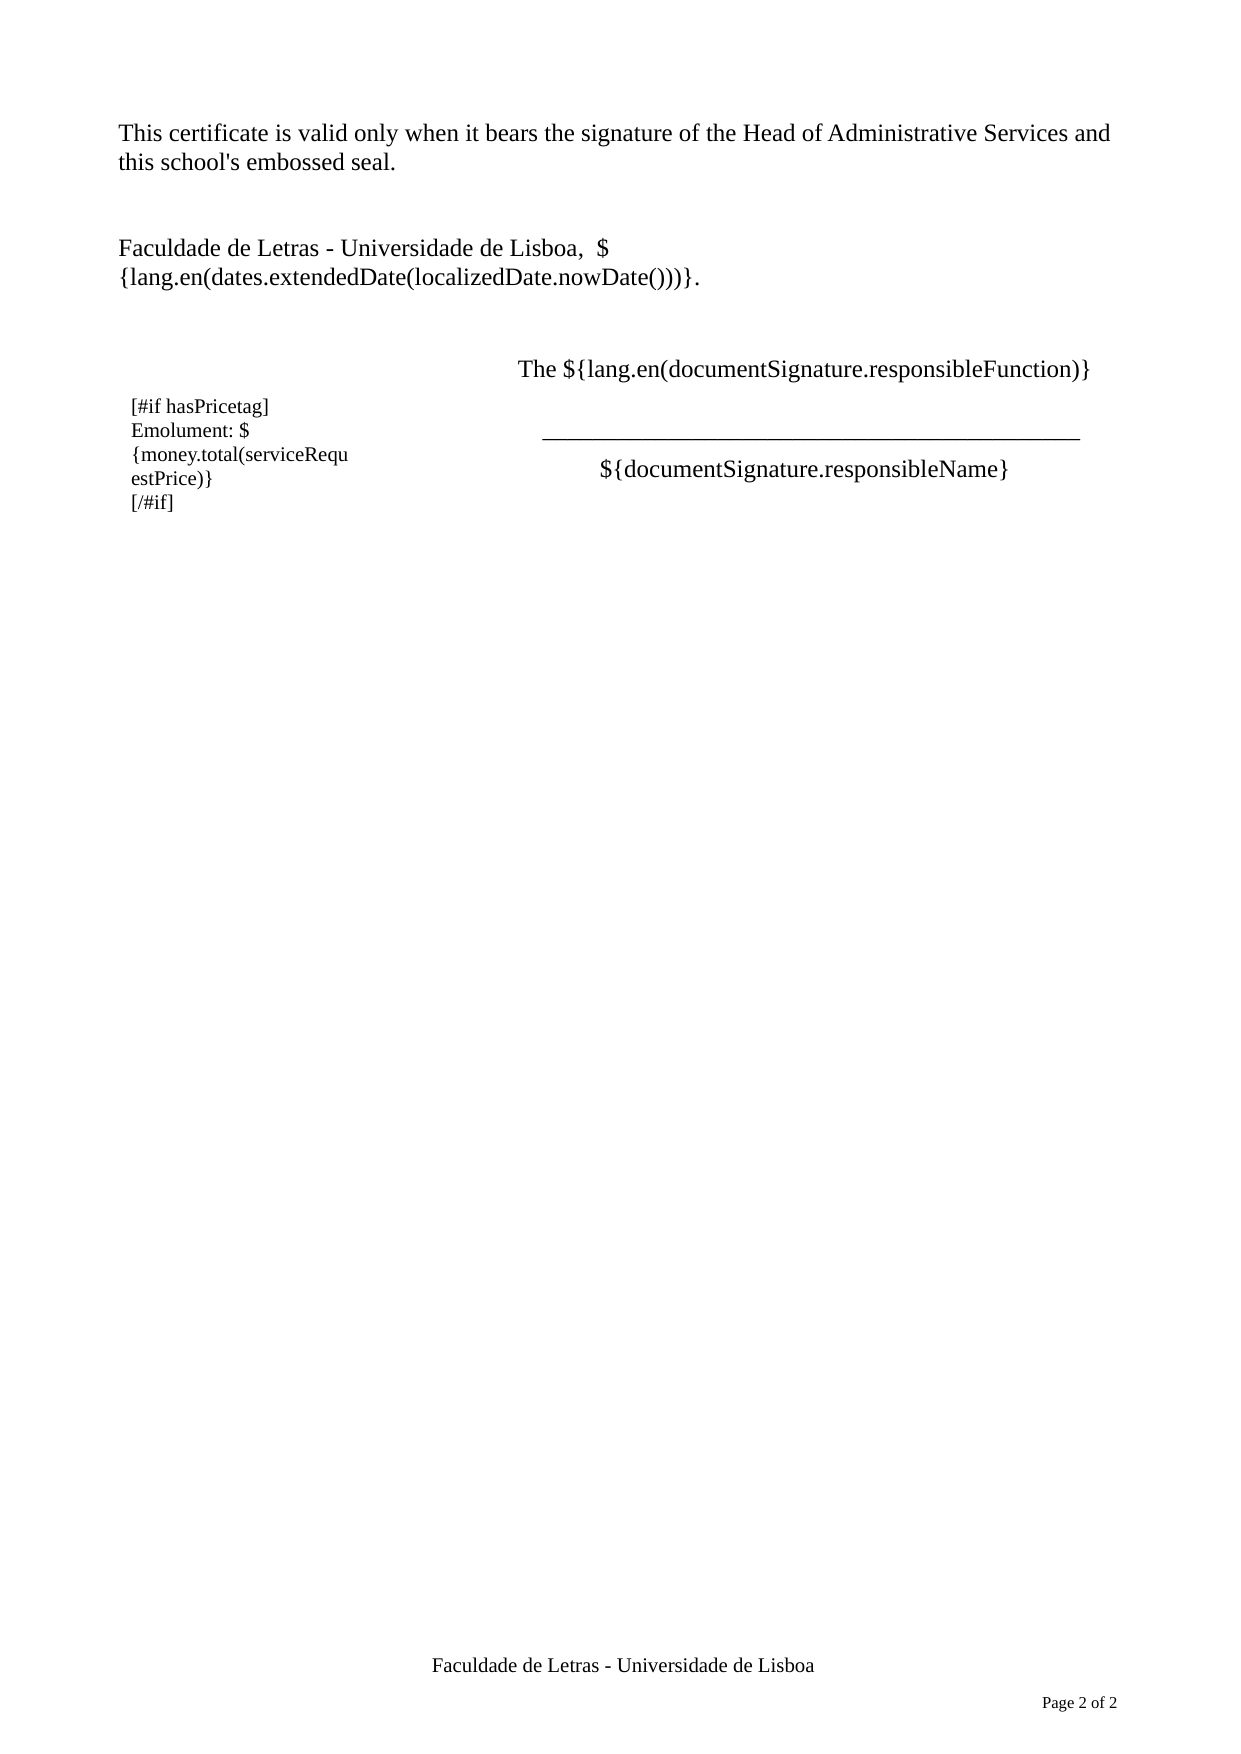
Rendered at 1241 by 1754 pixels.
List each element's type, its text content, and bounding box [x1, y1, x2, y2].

table_header The ${lang.en(documentSignature.responsibleFunction)} [125, 348, 1110, 388]
table_cell [#if hasPricetag] Emolument: ${money.total(serviceRequestPrice)} [/#if] [125, 388, 500, 520]
table_cell ${documentSignature.responsibleName} [500, 448, 1110, 520]
table_cell ___________________________________________ [500, 388, 1110, 448]
text Faculdade de Letras - Universidade de Lisboa, ${lang.en(dates.extendedDate(localizedDate.nowDate()))}. [118, 233, 1122, 291]
text This certificate is valid only when it bears the signature of the Head of Administrative Services and this school's embossed seal. [118, 118, 1122, 176]
